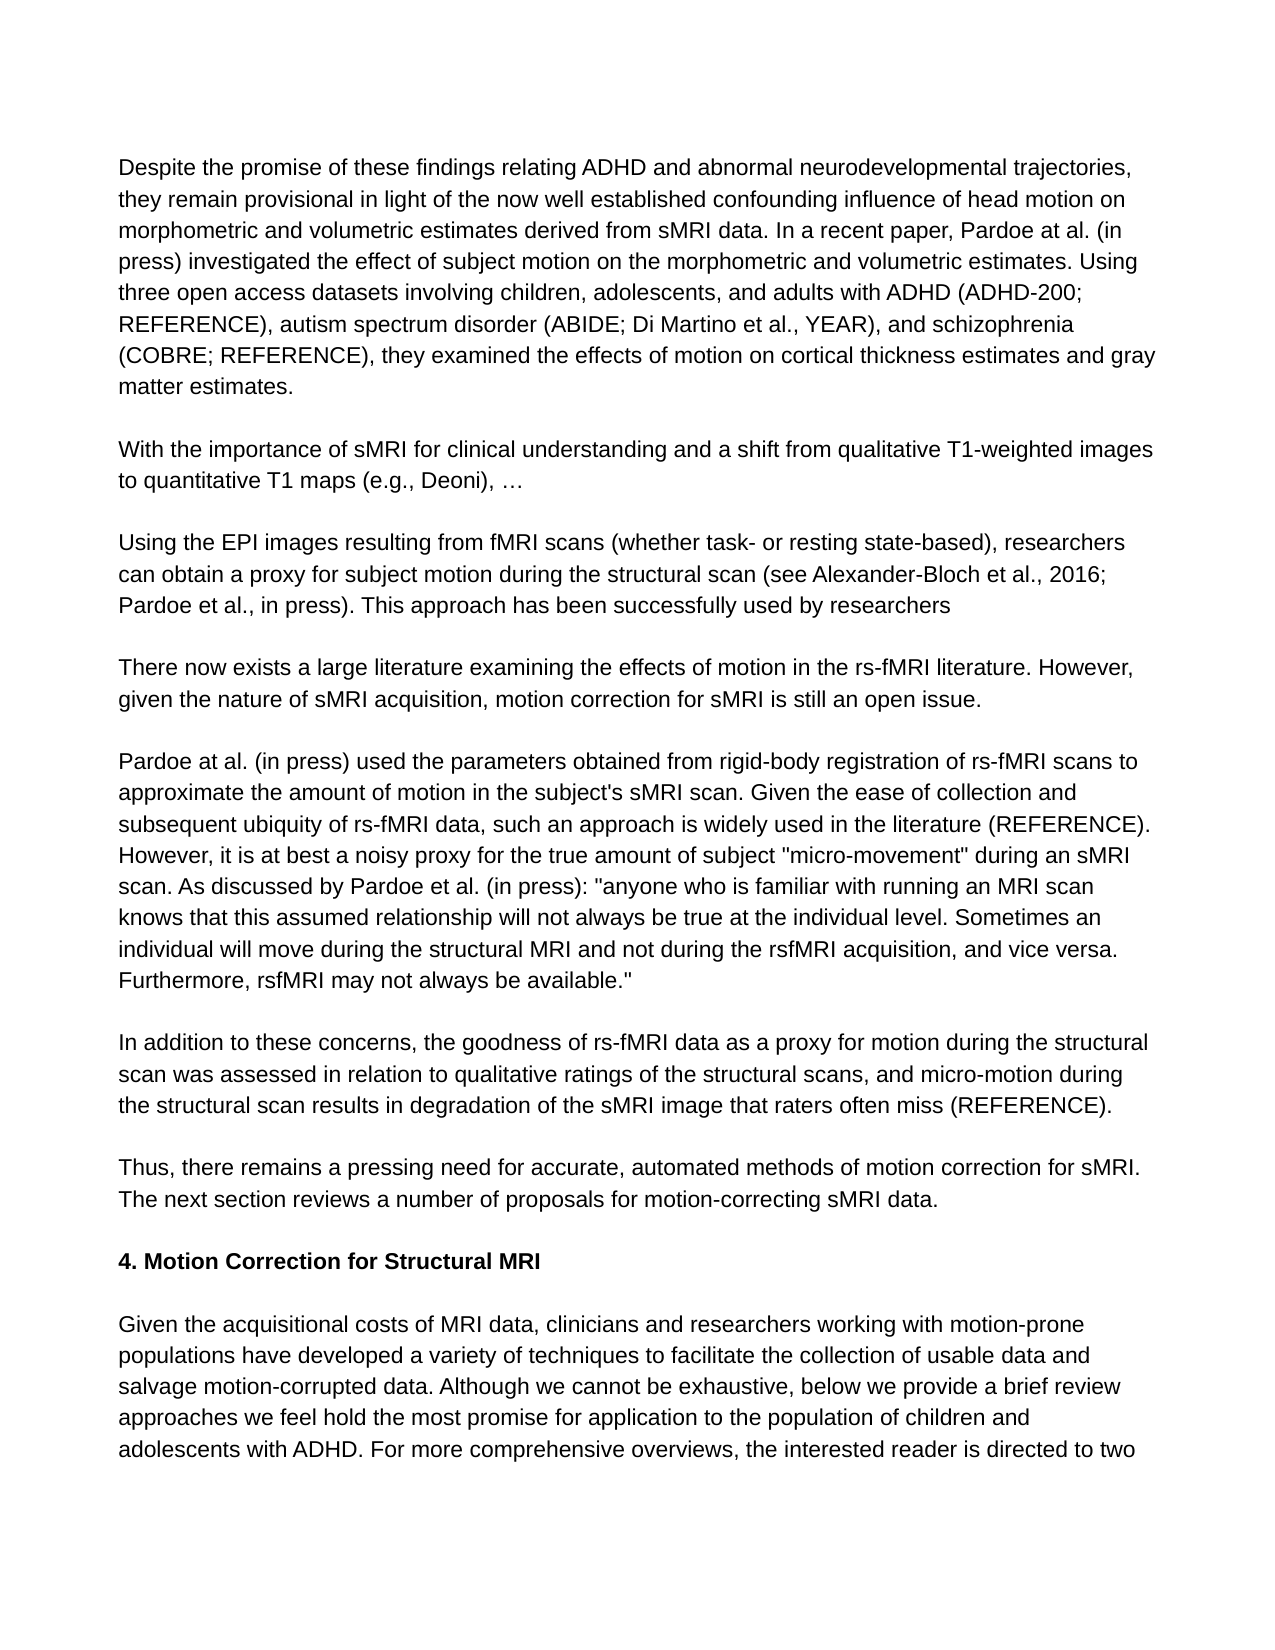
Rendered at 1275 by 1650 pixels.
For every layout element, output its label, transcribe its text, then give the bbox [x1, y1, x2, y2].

text Despite the promise of these findings relating ADHD and abnormal neurodevelopmental trajectories, they remain provisional in light of the now well established confounding influence of head motion on morphometric and volumetric estimates derived from sMRI data. In a recent paper, Pardoe at al. (in press) investigated the effect of subject motion on the morphometric and volumetric estimates. Using three open access datasets involving children, adolescents, and adults with ADHD (ADHD-200; REFERENCE), autism spectrum disorder (ABIDE; Di Martino et al., YEAR), and schizophrenia (COBRE; REFERENCE), they examined the effects of motion on cortical thickness estimates and gray matter estimates. With the importance of sMRI for clinical understanding and a shift from qualitative T1-weighted images to quantitative T1 maps (e.g., Deoni), … Using the EPI images resulting from fMRI scans (whether task- or resting state-based), researchers can obtain a proxy for subject motion during the structural scan (see Alexander-Bloch et al., 2016; Pardoe et al., in press). This approach has been successfully used by researchers There now exists a large literature examining the effects of motion in the rs-fMRI literature. However, given the nature of sMRI acquisition, motion correction for sMRI is still an open issue. Pardoe at al. (in press) used the parameters obtained from rigid-body registration of rs-fMRI scans to approximate the amount of motion in the subject's sMRI scan. Given the ease of collection and subsequent ubiquity of rs-fMRI data, such an approach is widely used in the literature (REFERENCE). However, it is at best a noisy proxy for the true amount of subject "micro-movement" during an sMRI scan. As discussed by Pardoe et al. (in press): "anyone who is familiar with running an MRI scan knows that this assumed relationship will not always be true at the individual level. Sometimes an individual will move during the structural MRI and not during the rsfMRI acquisition, and vice versa. Furthermore, rsfMRI may not always be available." In addition to these concerns, the goodness of rs-fMRI data as a proxy for motion during the structural scan was assessed in relation to qualitative ratings of the structural scans, and micro-motion during the structural scan results in degradation of the sMRI image that raters often miss (REFERENCE). Thus, there remains a pressing need for accurate, automated methods of motion correction for sMRI. The next section reviews a number of proposals for motion-correcting sMRI data. 4. Motion Correction for Structural MRI Given the acquisitional costs of MRI data, clinicians and researchers working with motion-prone populations have developed a variety of techniques to facilitate the collection of usable data and salvage motion-corrupted data. Although we cannot be exhaustive, below we provide a brief review approaches we feel hold the most promise for application to the population of children and adolescents with ADHD. For more comprehensive overviews, the interested reader is directed to two [118, 118, 1157, 1462]
